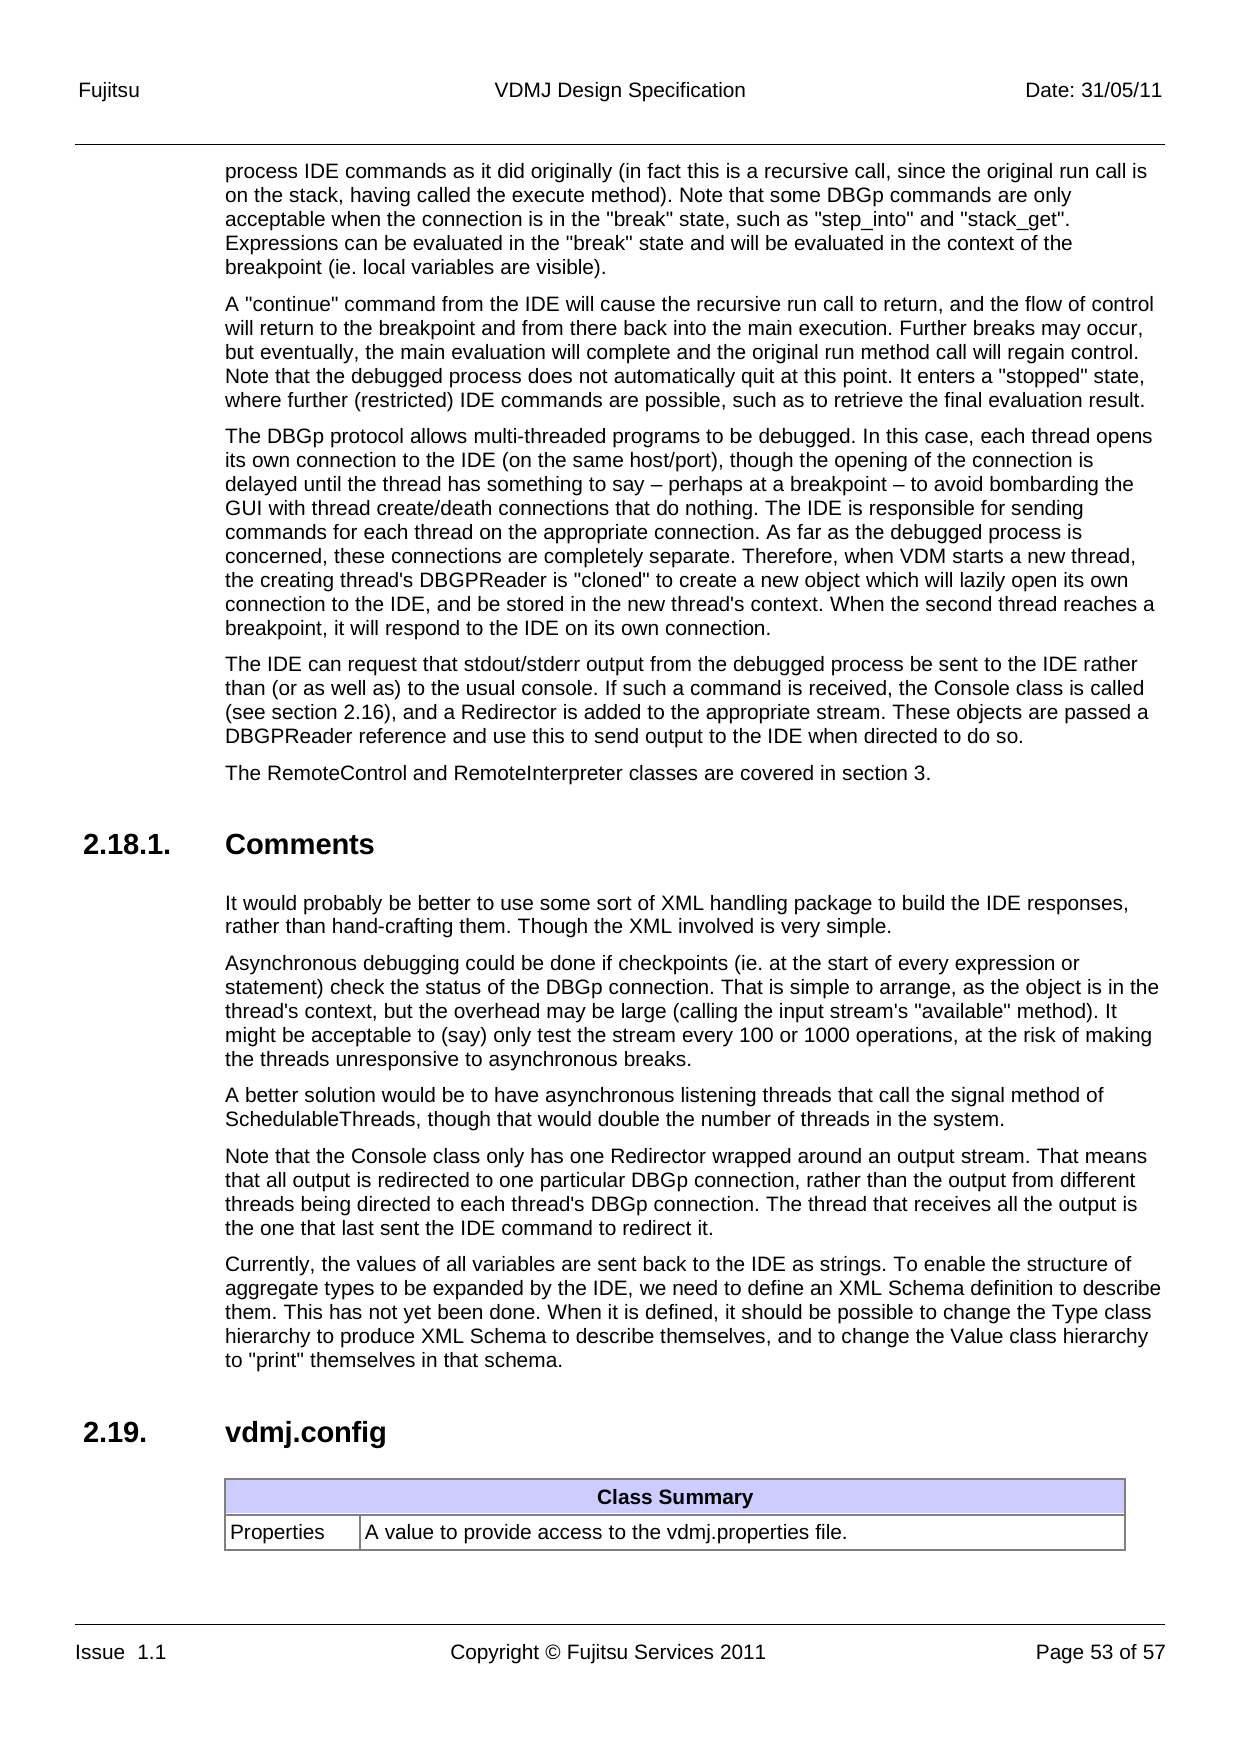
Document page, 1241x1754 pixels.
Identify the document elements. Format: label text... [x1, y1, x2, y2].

text A better solution would be to have asynchronous listening threads that call the signal method of SchedulableThreads, though that would double the number of threads in the system. [225, 1083, 1165, 1131]
text A "continue" command from the IDE will cause the recursive run call to return, and the flow of control will return to the breakpoint and from there back into the main execution. Further breaks may occur, but eventually, the main evaluation will complete and the original run method call will regain control. Note that the debugged process does not automatically quit at this point. It enters a "stopped" state, where further (restricted) IDE commands are possible, such as to retrieve the final evaluation result. [225, 292, 1165, 412]
text It would probably be better to use some sort of XML handling package to build the IDE responses, rather than hand-crafting them. Though the XML involved is very simple. [225, 891, 1165, 939]
text The DBGp protocol allows multi-threaded programs to be debugged. In this case, each thread opens its own connection to the IDE (on the same host/port), though the opening of the connection is delayed until the thread has something to say – perhaps at a breakpoint – to avoid bombarding the GUI with thread create/death connections that do nothing. The IDE is responsible for sending commands for each thread on the appropriate connection. As far as the debugged process is concerned, these connections are completely separate. Therefore, when VDM starts a new thread, the creating thread's DBGPReader is "cloned" to create a new object which will lazily open its own connection to the IDE, and be stored in the new thread's context. When the second thread reaches a breakpoint, it will respond to the IDE on its own connection. [225, 424, 1165, 640]
text process IDE commands as it did originally (in fact this is a recursive call, since the original run call is on the stack, having called the execute method). Note that some DBGp commands are only acceptable when the connection is in the "break" state, such as "step_into" and "stack_get". Expressions can be evaluated in the "break" state and will be evaluated in the context of the breakpoint (ie. local variables are visible). [225, 160, 1165, 279]
text Currently, the values of all variables are sent back to the IDE as strings. To enable the structure of aggregate types to be expanded by the IDE, we need to define an XML Schema definition to describe them. This has not yet been done. When it is defined, it should be possible to change the Type class hierarchy to produce XML Schema to describe themselves, and to change the Value class hierarchy to "print" themselves in that schema. [225, 1252, 1165, 1372]
text Note that the Console class only has one Redirector wrapped around an output stream. That means that all output is redirected to one particular DBGp connection, rather than the output from different threads being directed to each thread's DBGp connection. The thread that receives all the output is the one that last sent the IDE command to redirect it. [225, 1144, 1165, 1240]
table_cell A value to provide access to the vdmj.properties file. [361, 1516, 1124, 1549]
text The RemoteControl and RemoteInterpreter classes are covered in section 3. [225, 761, 1165, 785]
table_header Class Summary [226, 1480, 1124, 1513]
table_cell Properties [226, 1516, 359, 1549]
subtitle Comments [75, 827, 1165, 861]
text Asynchronous debugging could be done if checkpoints (ie. at the start of every expression or statement) check the status of the DBGp connection. That is simple to arrange, as the object is in the thread's context, but the overhead may be large (calling the input stream's "available" method). It might be acceptable to (say) only test the stream every 100 or 1000 operations, at the risk of making the threads unresponsive to asynchronous breaks. [225, 951, 1165, 1071]
text The IDE can request that stdout/stderr output from the debugged process be sent to the IDE rather than (or as well as) to the usual console. If such a command is received, the Console class is called (see section 2.16), and a Redirector is added to the appropriate stream. These objects are passed a DBGPReader reference and use this to send output to the IDE when directed to do so. [225, 652, 1165, 748]
subtitle vdmj.config [75, 1414, 1165, 1448]
